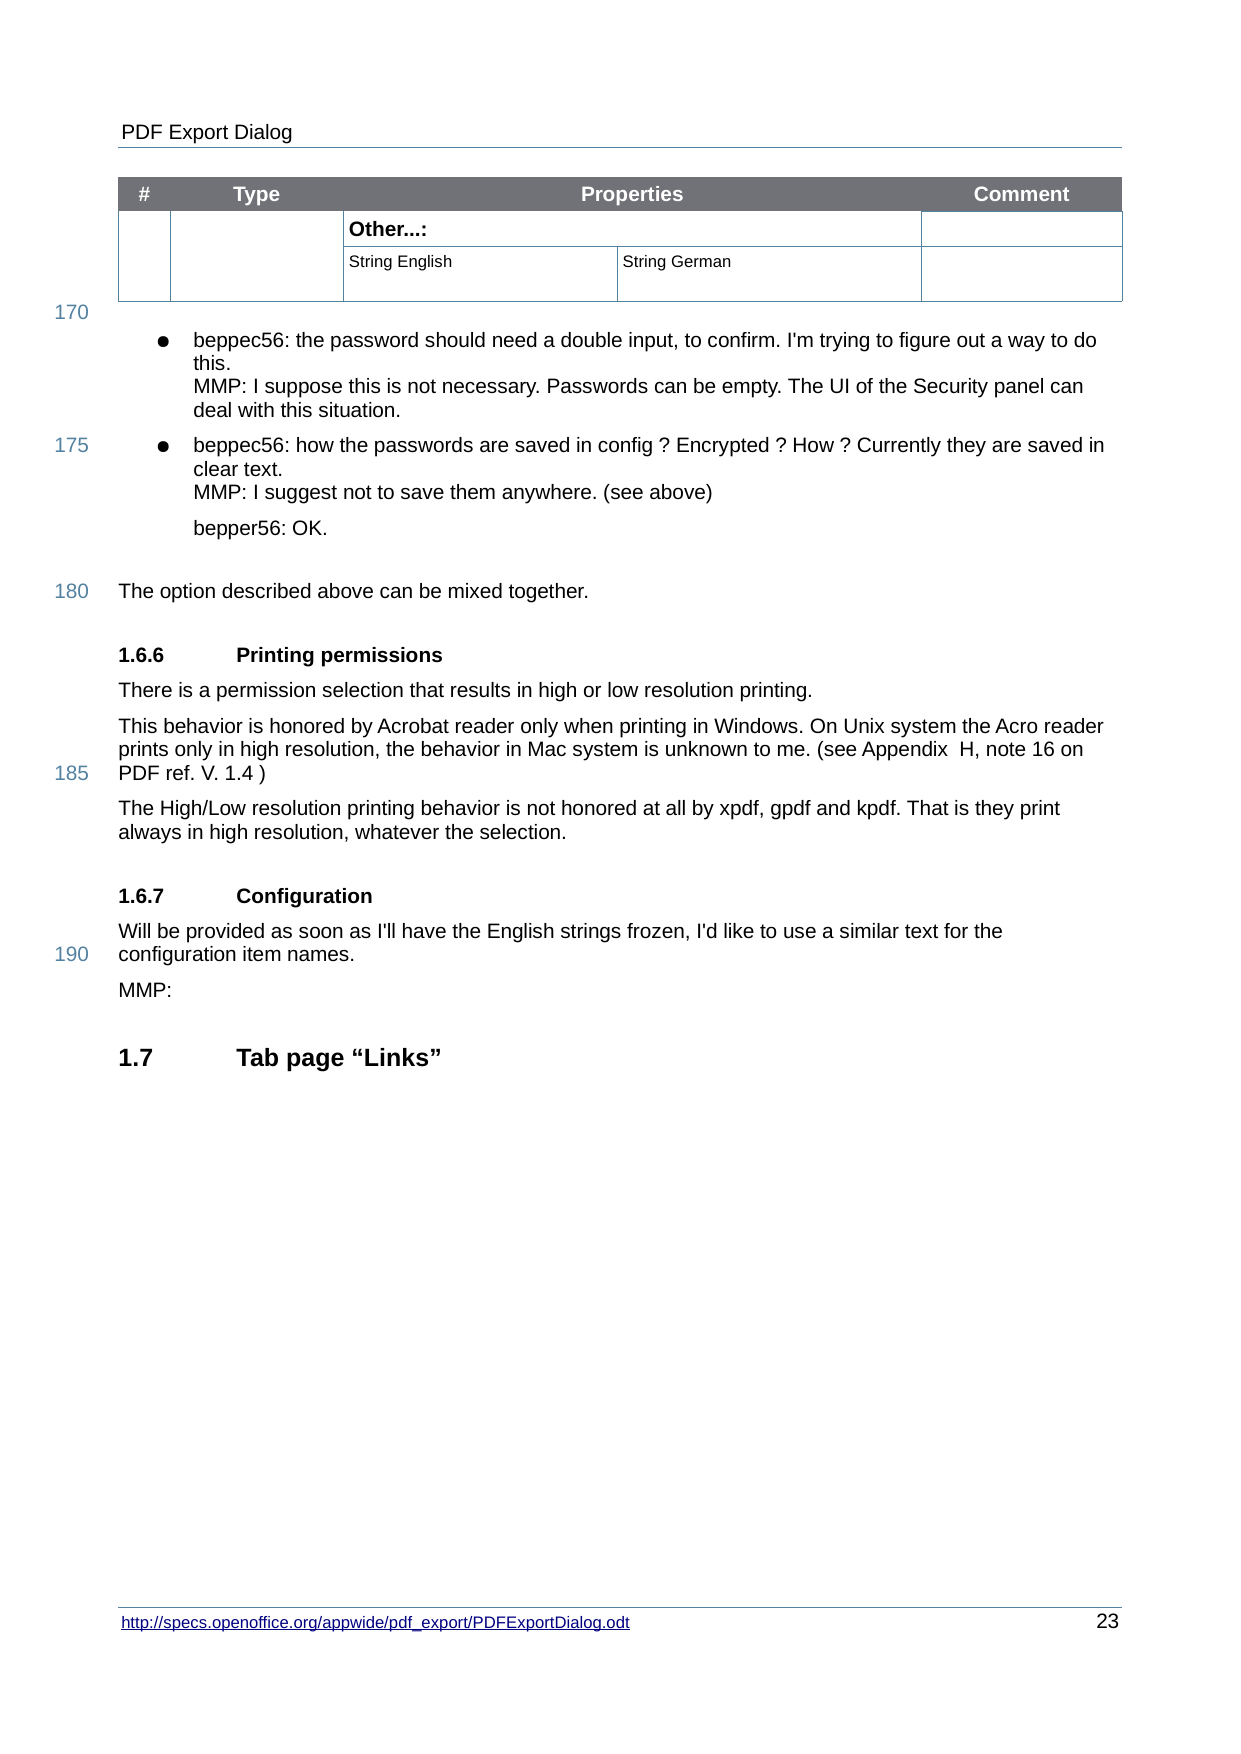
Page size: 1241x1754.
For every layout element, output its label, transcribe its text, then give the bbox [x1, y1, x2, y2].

list bepper56: OK. [156, 516, 1122, 539]
subtitle Configuration [118, 885, 1122, 908]
text The option described above can be mixed together. [118, 579, 1122, 603]
table_cell [171, 211, 343, 301]
table_header Properties [343, 177, 921, 211]
table_cell String English [344, 247, 617, 301]
table_header [922, 212, 1122, 246]
subtitle Tab page “Links” [118, 1043, 1122, 1071]
text Will be provided as soon as I'll have the English strings frozen, I'd like to use a similar text for the configuration item names. [118, 920, 1122, 966]
table_header Type [170, 177, 343, 211]
list beppec56: the password should need a double input, to confirm. I'm trying to figure out a way to do this. MMP: I suppose this is not necessary. Passwords can be empty. The UI of the Security panel can deal with this situation. [156, 328, 1122, 421]
text There is a permission selection that results in high or low resolution printing. [118, 679, 1122, 702]
table_cell <#> [119, 211, 170, 301]
subtitle Printing permissions [118, 644, 1122, 667]
text The High/Low resolution printing behavior is not honored at all by xpdf, gpdf and kpdf. That is they print always in high resolution, whatever the selection. [118, 797, 1122, 843]
list beppec56: how the passwords are saved in config ? Encrypted ? How ? Currently they are saved in clear text. MMP: I suggest not to save them anywhere. (see above) [156, 434, 1122, 504]
table_header Other...: [344, 211, 921, 246]
text This behavior is honored by Acrobat reader only when printing in Windows. On Unix system the Acro reader prints only in high resolution, the behavior in Mac system is unknown to me. (see Appendix H, note 16 on PDF ref. V. 1.4 ) [118, 715, 1122, 784]
table_header Comment [921, 177, 1122, 211]
text MMP: [118, 979, 1122, 1002]
table_cell [922, 247, 1122, 301]
table_header # [118, 177, 170, 211]
table_cell String German [618, 247, 921, 301]
